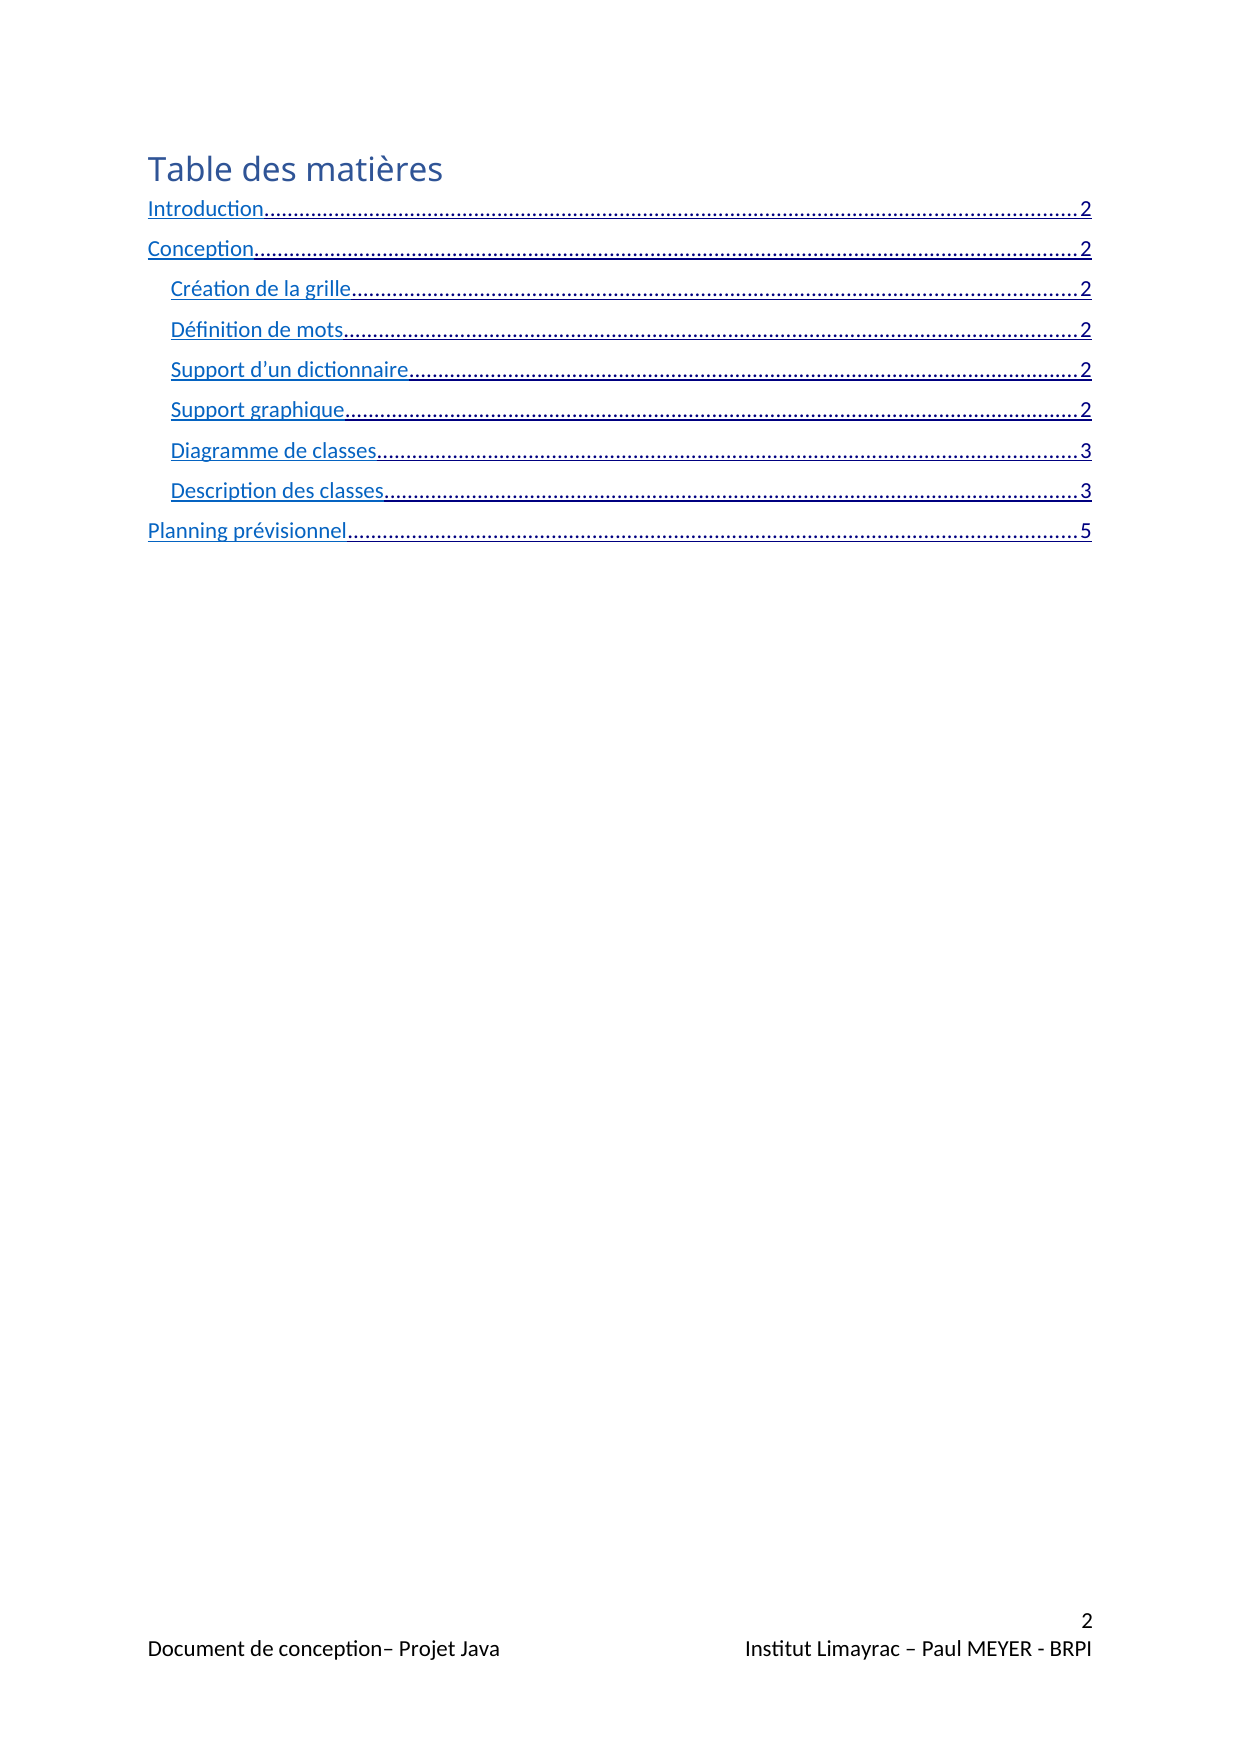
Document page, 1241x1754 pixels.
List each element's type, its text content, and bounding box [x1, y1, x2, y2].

text Description des classes 3 [171, 476, 1093, 504]
text Support graphique 2 [171, 395, 1093, 423]
text Diagramme de classes 3 [171, 436, 1093, 464]
text Création de la grille 2 [171, 274, 1093, 302]
text Introduction 2 [148, 194, 1093, 222]
text Planning prévisionnel 5 [148, 516, 1093, 544]
text Conception 2 [148, 234, 1093, 262]
text Support d’un dictionnaire 2 [171, 355, 1093, 383]
text Définition de mots 2 [171, 315, 1093, 343]
text Table des matières [148, 145, 1093, 191]
